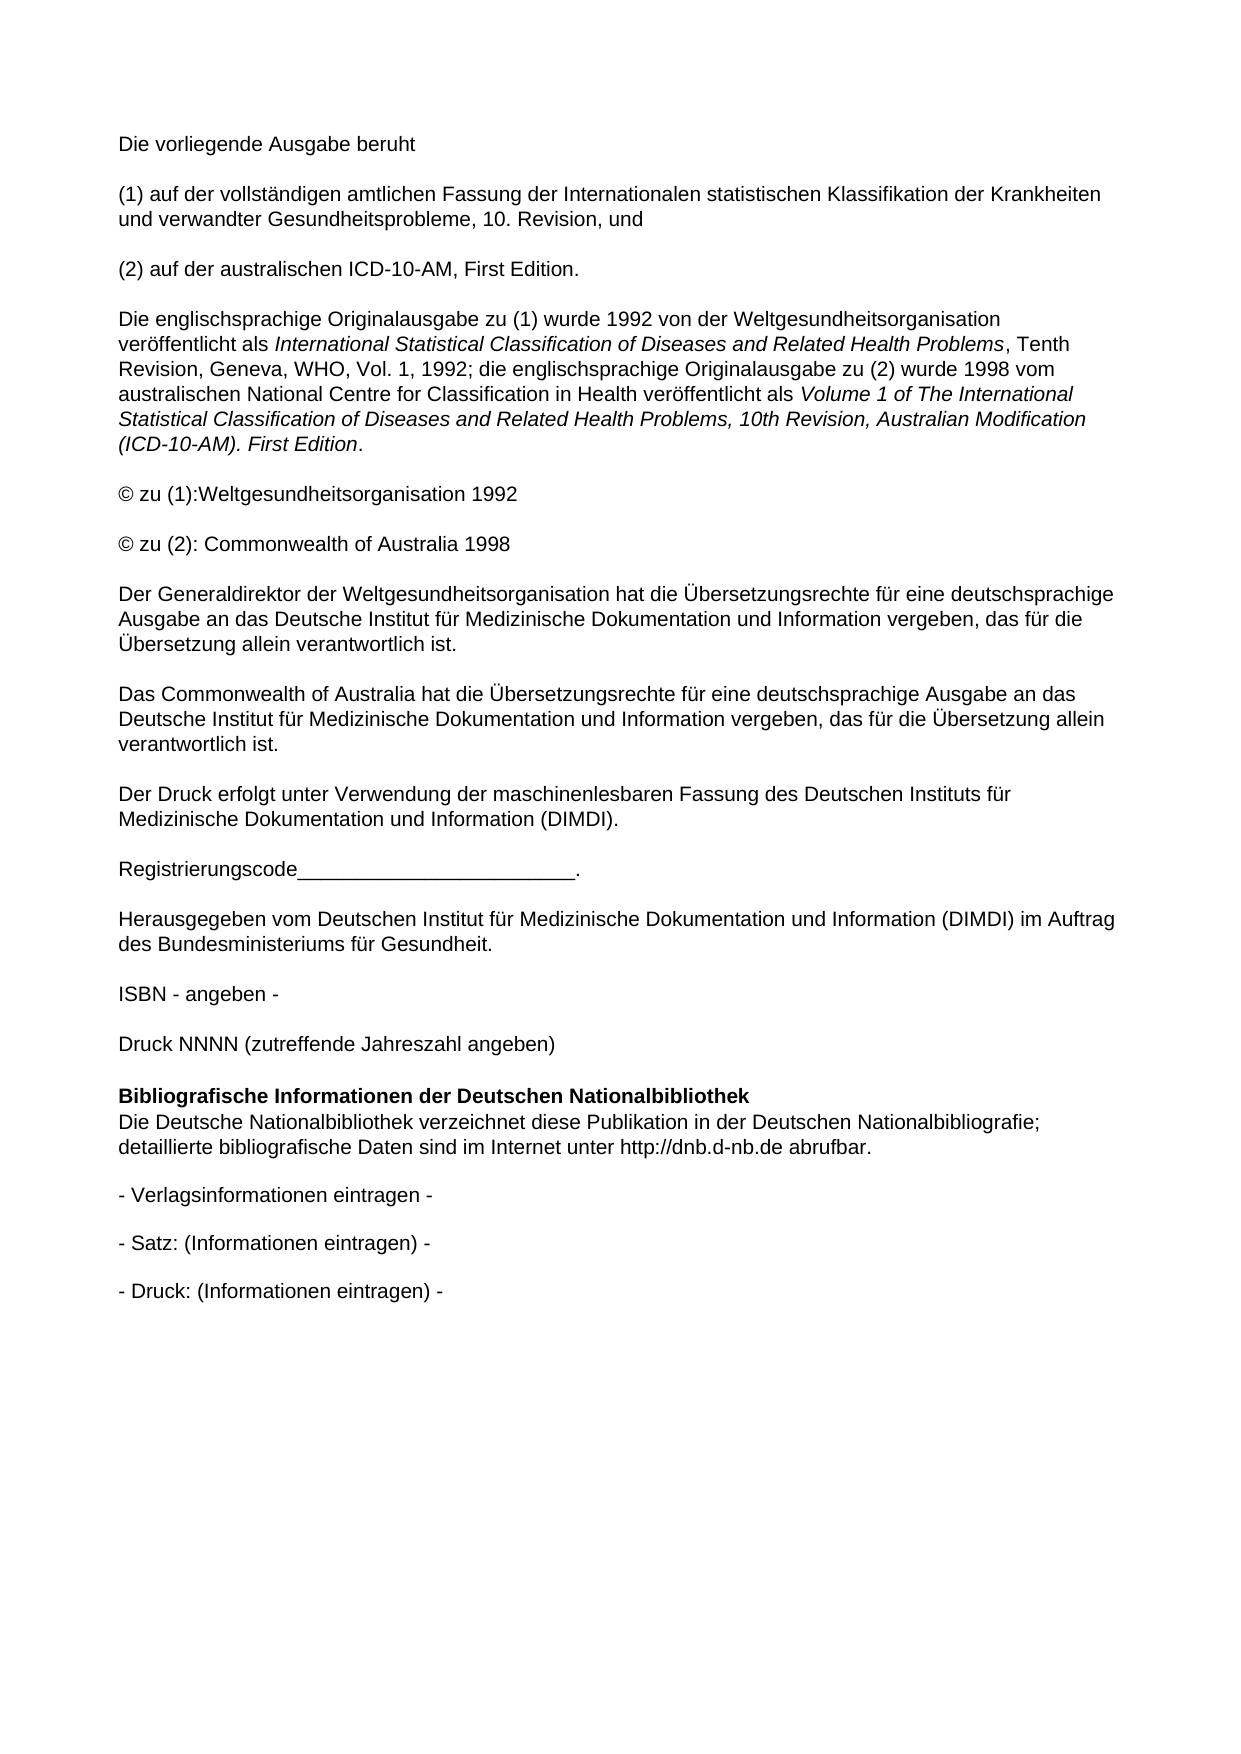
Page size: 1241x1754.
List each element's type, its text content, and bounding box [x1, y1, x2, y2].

text © zu (1):Weltgesundheitsorganisation 1992 [118, 481, 1122, 506]
text (1) auf der vollständigen amtlichen Fassung der Internationalen statistischen Klassifikation der Krankheiten und verwandter Gesundheitsprobleme, 10. Revision, und [118, 181, 1122, 231]
text (2) auf der australischen ICD-10-AM, First Edition. [118, 256, 1122, 281]
text Der Generaldirektor der Weltgesundheitsorganisation hat die Übersetzungsrechte für eine deutschsprachige Ausgabe an das Deutsche Institut für Medizinische Dokumentation und Information vergeben, das für die Übersetzung allein verantwortlich ist. [118, 581, 1122, 656]
text - Verlagsinformationen eintragen - [118, 1183, 1122, 1207]
text Herausgegeben vom Deutschen Institut für Medizinische Dokumentation und Information (DIMDI) im Auftrag des Bundesministeriums für Gesundheit. [118, 906, 1122, 956]
text Das Commonwealth of Australia hat die Übersetzungsrechte für eine deutschsprachige Ausgabe an das Deutsche Institut für Medizinische Dokumentation und Information vergeben, das für die Übersetzung allein verantwortlich ist. [118, 681, 1122, 756]
text Der Druck erfolgt unter Verwendung der maschinenlesbaren Fassung des Deutschen Instituts für Medizinische Dokumentation und Information (DIMDI). [118, 781, 1122, 831]
text - Satz: (Informationen eintragen) - [118, 1232, 1122, 1255]
text - Druck: (Informationen eintragen) - [118, 1280, 1122, 1303]
text Die vorliegende Ausgabe beruht [118, 131, 1122, 156]
text Die englischsprachige Originalausgabe zu (1) wurde 1992 von der Weltgesundheitsorganisation veröffentlicht als International Statistical Classification of Diseases and Related Health Problems, Tenth Revision, Geneva, WHO, Vol. 1, 1992; die englischsprachige Originalausgabe zu (2) wurde 1998 vom australischen National Centre for Classification in Health veröffentlicht als Volume 1 of The International Statistical Classification of Diseases and Related Health Problems, 10th Revision, Australian Modification (ICD-10-AM). First Edition. [118, 306, 1122, 456]
text Bibliografische Informationen der Deutschen Nationalbibliothek Die Deutsche Nationalbibliothek verzeichnet diese Publikation in der Deutschen Nationalbibliografie; detaillierte bibliografische Daten sind im Internet unter http://dnb.d-nb.de abrufbar. [118, 1081, 1122, 1158]
text Druck NNNN (zutreffende Jahreszahl angeben) [118, 1031, 1122, 1056]
text ISBN - angeben - [118, 981, 1122, 1006]
text © zu (2): Commonwealth of Australia 1998 [118, 531, 1122, 556]
text Registrierungscode________________________. [118, 856, 1122, 881]
